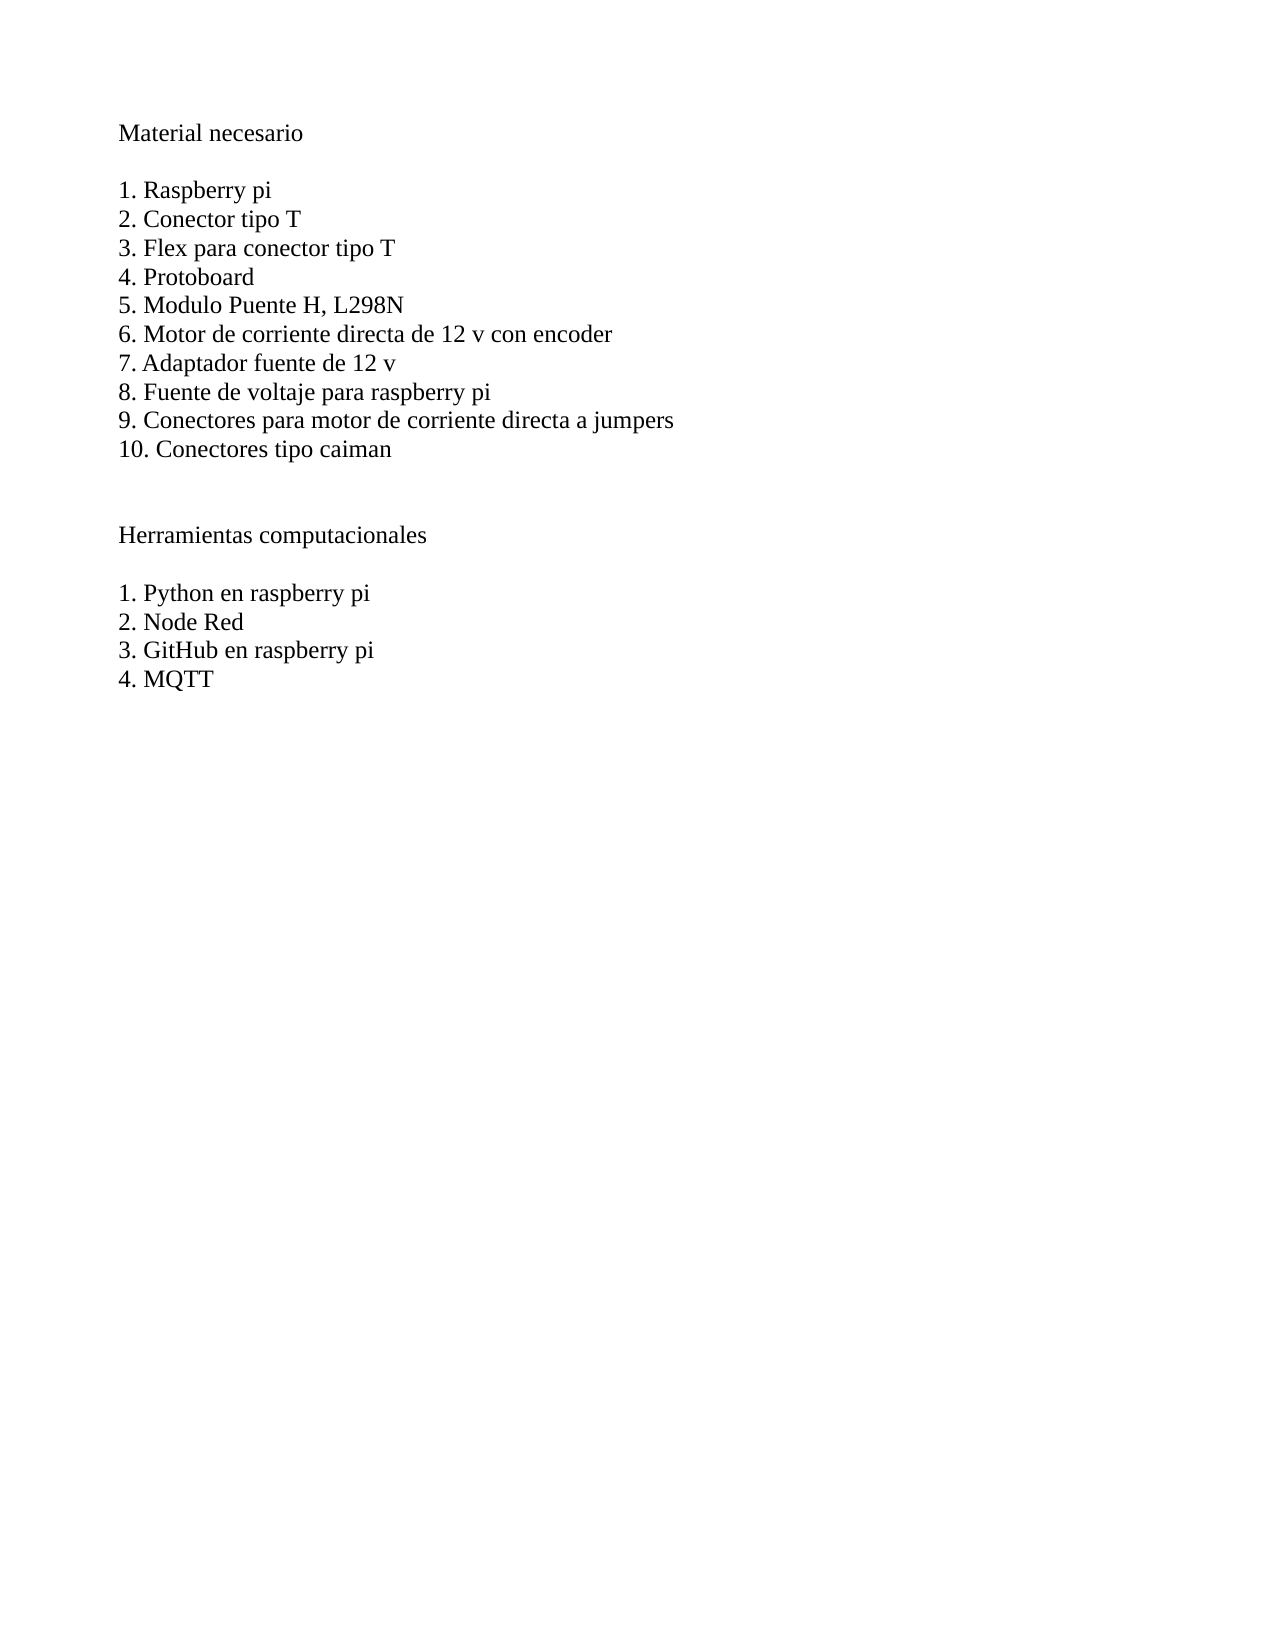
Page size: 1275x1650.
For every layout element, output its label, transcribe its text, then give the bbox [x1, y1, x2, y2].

text 9. Conectores para motor de corriente directa a jumpers [118, 406, 1157, 434]
text 5. Modulo Puente H, L298N [118, 291, 1157, 319]
text 3. Flex para conector tipo T [118, 233, 1157, 262]
text 1. Raspberry pi [118, 176, 1157, 204]
text 8. Fuente de voltaje para raspberry pi [118, 377, 1157, 406]
text Herramientas computacionales [118, 521, 1157, 549]
text 6. Motor de corriente directa de 12 v con encoder [118, 319, 1157, 348]
text 3. GitHub en raspberry pi [118, 636, 1157, 664]
text 1. Python en raspberry pi [118, 578, 1157, 607]
text 4. Protoboard [118, 262, 1157, 291]
text Material necesario [118, 118, 1157, 147]
text 2. Conector tipo T [118, 204, 1157, 233]
text 7. Adaptador fuente de 12 v [118, 348, 1157, 377]
text 4. MQTT [118, 664, 1157, 693]
text 10. Conectores tipo caiman [118, 434, 1157, 463]
text 2. Node Red [118, 607, 1157, 636]
